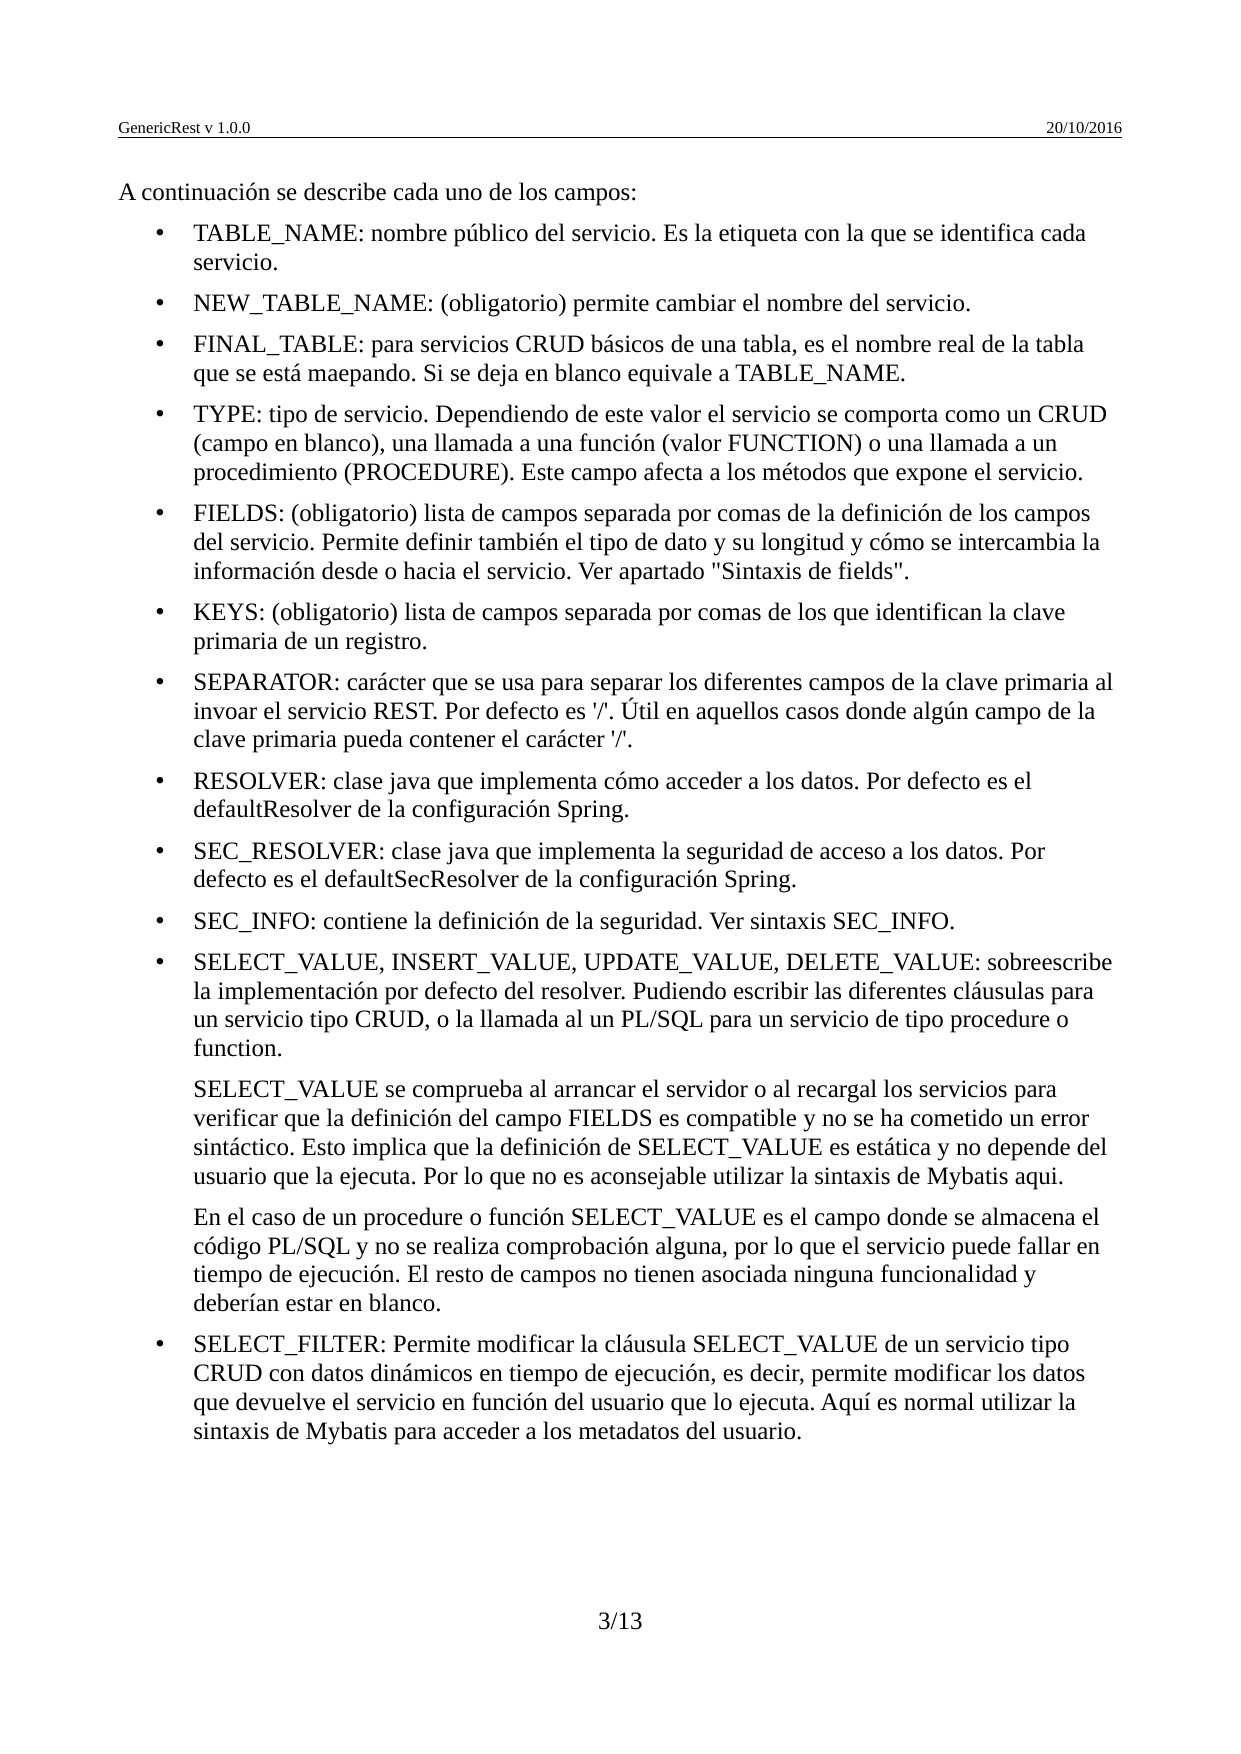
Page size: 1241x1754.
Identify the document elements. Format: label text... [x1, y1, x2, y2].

list TYPE: tipo de servicio. Dependiendo de este valor el servicio se comporta como un CRUD (campo en blanco), una llamada a una función (valor FUNCTION) o una llamada a un procedimiento (PROCEDURE). Este campo afecta a los métodos que expone el servicio. [156, 399, 1122, 486]
list FIELDS: (obligatorio) lista de campos separada por comas de la definición de los campos del servicio. Permite definir también el tipo de dato y su longitud y cómo se intercambia la información desde o hacia el servicio. Ver apartado "Sintaxis de fields". [156, 498, 1122, 584]
list SEC_INFO: contiene la definición de la seguridad. Ver sintaxis SEC_INFO. [156, 906, 1122, 934]
text A continuación se describe cada uno de los campos: [118, 177, 1122, 206]
list SEPARATOR: carácter que se usa para separar los diferentes campos de la clave primaria al invoar el servicio REST. Por defecto es '/'. Útil en aquellos casos donde algún campo de la clave primaria pueda contener el carácter '/'. [156, 667, 1122, 753]
list KEYS: (obligatorio) lista de campos separada por comas de los que identifican la clave primaria de un registro. [156, 597, 1122, 654]
list En el caso de un procedure o función SELECT_VALUE es el campo donde se almacena el código PL/SQL y no se realiza comprobación alguna, por lo que el servicio puede fallar en tiempo de ejecución. El resto de campos no tienen asociada ninguna funcionalidad y deberían estar en blanco. [156, 1202, 1122, 1317]
list RESOLVER: clase java que implementa cómo acceder a los datos. Por defecto es el defaultResolver de la configuración Spring. [156, 766, 1122, 823]
list TABLE_NAME: nombre público del servicio. Es la etiqueta con la que se identifica cada servicio. [156, 218, 1122, 276]
list FINAL_TABLE: para servicios CRUD básicos de una tabla, es el nombre real de la tabla que se está maepando. Si se deja en blanco equivale a TABLE_NAME. [156, 329, 1122, 387]
list SELECT_VALUE se comprueba al arrancar el servidor o al recargal los servicios para verificar que la definición del campo FIELDS es compatible y no se ha cometido un error sintáctico. Esto implica que la definición de SELECT_VALUE es estática y no depende del usuario que la ejecuta. Por lo que no es aconsejable utilizar la sintaxis de Mybatis aqui. [156, 1074, 1122, 1189]
list NEW_TABLE_NAME: (obligatorio) permite cambiar el nombre del servicio. [156, 288, 1122, 317]
list SELECT_VALUE, INSERT_VALUE, UPDATE_VALUE, DELETE_VALUE: sobreescribe la implementación por defecto del resolver. Pudiendo escribir las diferentes cláusulas para un servicio tipo CRUD, o la llamada al un PL/SQL para un servicio de tipo procedure o function. [156, 947, 1122, 1062]
list SELECT_FILTER: Permite modificar la cláusula SELECT_VALUE de un servicio tipo CRUD con datos dinámicos en tiempo de ejecución, es decir, permite modificar los datos que devuelve el servicio en función del usuario que lo ejecuta. Aquí es normal utilizar la sintaxis de Mybatis para acceder a los metadatos del usuario. [156, 1329, 1122, 1444]
list SEC_RESOLVER: clase java que implementa la seguridad de acceso a los datos. Por defecto es el defaultSecResolver de la configuración Spring. [156, 836, 1122, 893]
